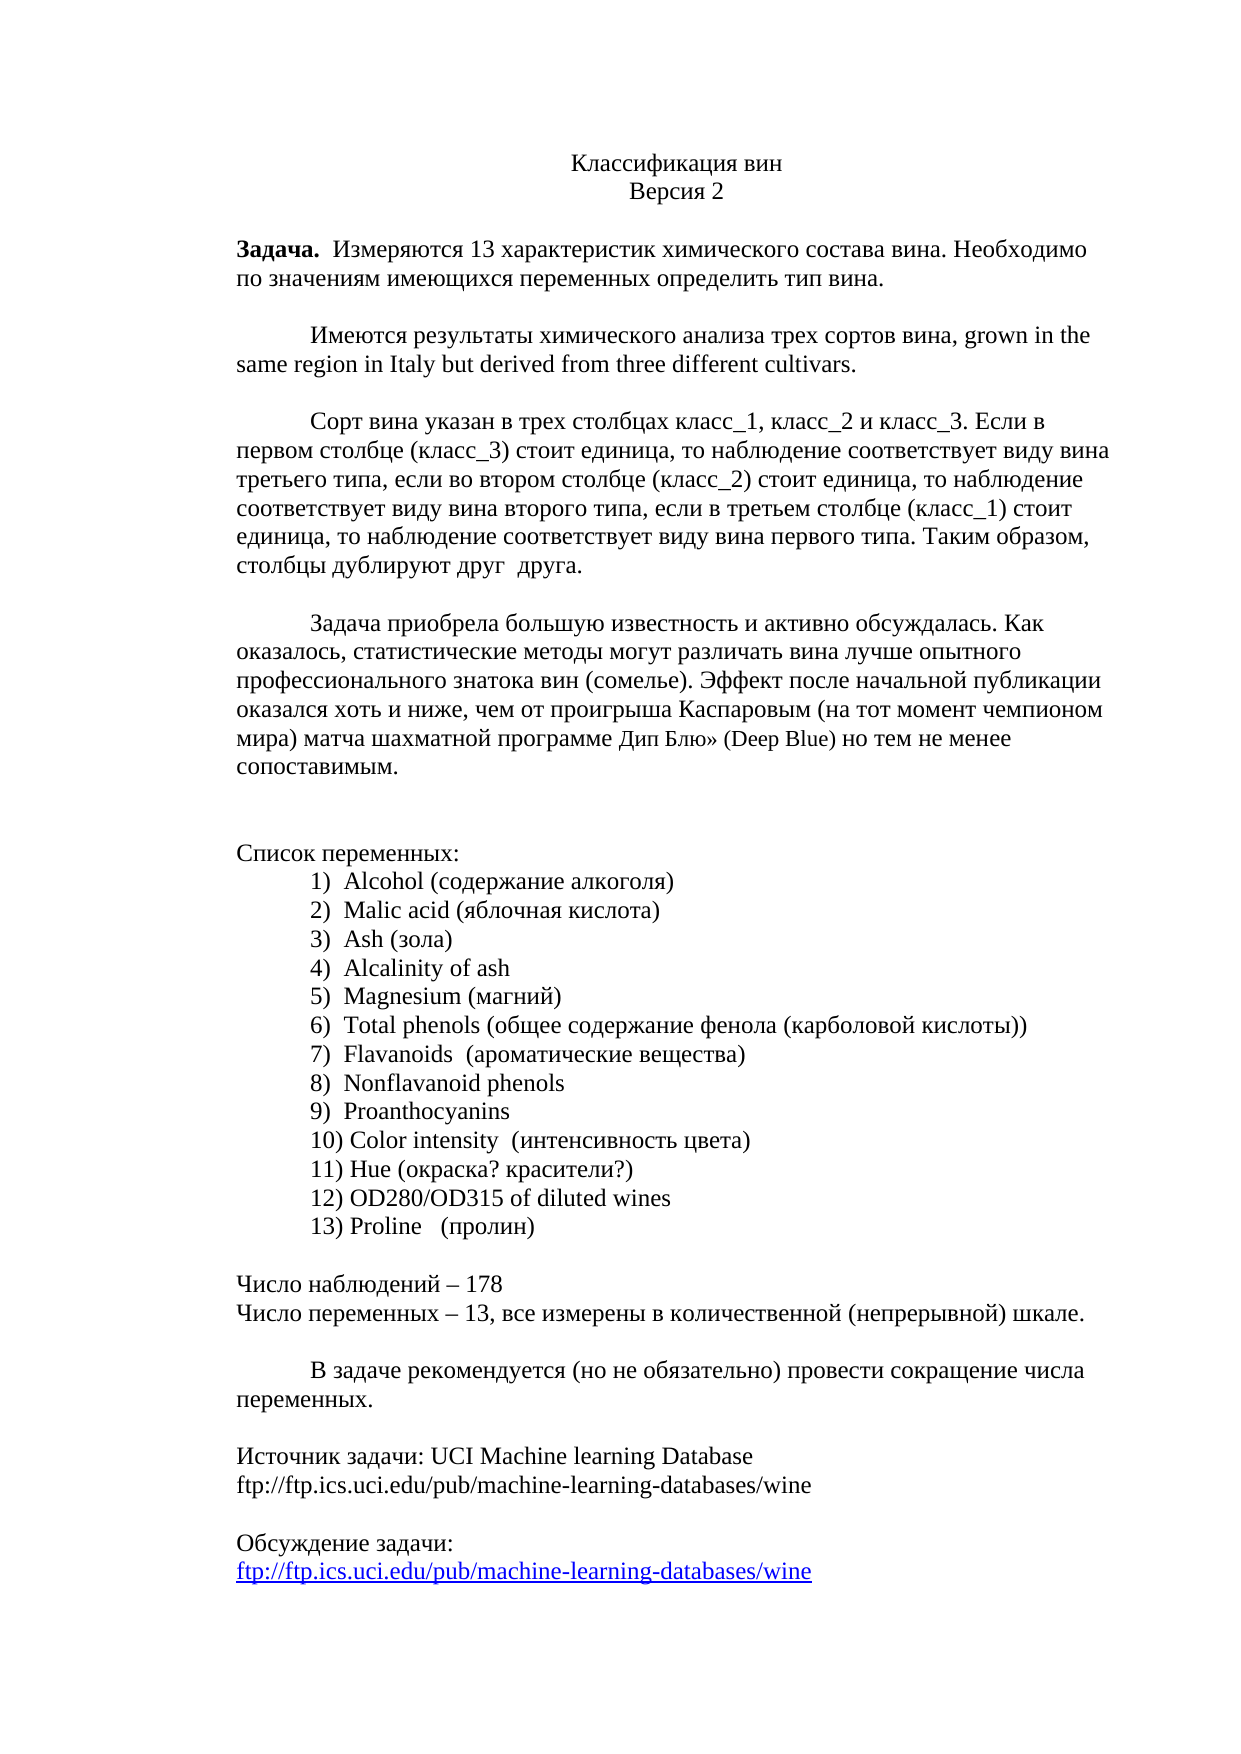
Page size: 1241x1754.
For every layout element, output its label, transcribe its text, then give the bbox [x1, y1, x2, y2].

text 1) Alcohol (содержание алкоголя) [236, 866, 1116, 895]
text 2) Malic acid (яблочная кислота) [236, 895, 1116, 924]
text ftp://ftp.ics.uci.edu/pub/machine-learning-databases/wine [236, 1470, 1116, 1499]
text 4) Alcalinity of ash [236, 953, 1116, 981]
text 8) Nonflavanoid phenols [236, 1068, 1116, 1096]
text Имеются результаты химического анализа трех сортов вина, grown in the same region in Italy but derived from three different cultivars. [236, 320, 1116, 378]
text Источник задачи: UCI Machine learning Database [236, 1441, 1116, 1470]
text 12) OD280/OD315 of diluted wines [236, 1183, 1116, 1211]
text 10) Color intensity (интенсивность цвета) [236, 1125, 1116, 1154]
text Число переменных – 13, все измерены в количественной (непрерывной) шкале. [236, 1298, 1116, 1326]
text Список переменных: [236, 838, 1116, 866]
text В задаче рекомендуется (но не обязательно) провести сокращение числа переменных. [236, 1355, 1116, 1413]
text 13) Proline (пролин) [236, 1211, 1116, 1240]
text 7) Flavanoids (ароматические вещества) [236, 1039, 1116, 1068]
text 3) Ash (зола) [236, 924, 1116, 953]
text Сорт вина указан в трех столбцах класс_1, класс_2 и класс_3. Если в первом столбце (класс_3) стоит единица, то наблюдение соответствует виду вина третьего типа, если во втором столбце (класс_2) стоит единица, то наблюдение соответствует виду вина второго типа, если в третьем столбце (класс_1) стоит единица, то наблюдение соответствует виду вина первого типа. Таким образом, столбцы дублируют друг друга. [236, 406, 1116, 579]
text Число наблюдений – 178 [236, 1269, 1116, 1298]
text Задача. Измеряются 13 характеристик химического состава вина. Необходимо по значениям имеющихся переменных определить тип вина. [236, 234, 1116, 291]
text Обсуждение задачи: [236, 1528, 1116, 1556]
text 11) Hue (окраска? красители?) [236, 1154, 1116, 1183]
text Задача приобрела большую известность и активно обсуждалась. Как оказалось, статистические методы могут различать вина лучше опытного профессионального знатока вин (сомелье). Эффект после начальной публикации оказался хоть и ниже, чем от проигрыша Каспаровым (на тот момент чемпионом мира) матча шахматной программе Дип Блю» (Deep Blue) но тем не менее сопоставимым. [236, 608, 1116, 780]
text Версия 2 [236, 176, 1116, 205]
text ftp://ftp.ics.uci.edu/pub/machine-learning-databases/wine [236, 1556, 1116, 1585]
text 9) Proanthocyanins [236, 1096, 1116, 1125]
text 5) Magnesium (магний) [236, 981, 1116, 1010]
text 6) Total phenols (общее содержание фенола (карболовой кислоты)) [236, 1010, 1116, 1039]
text Классификация вин [236, 148, 1116, 176]
